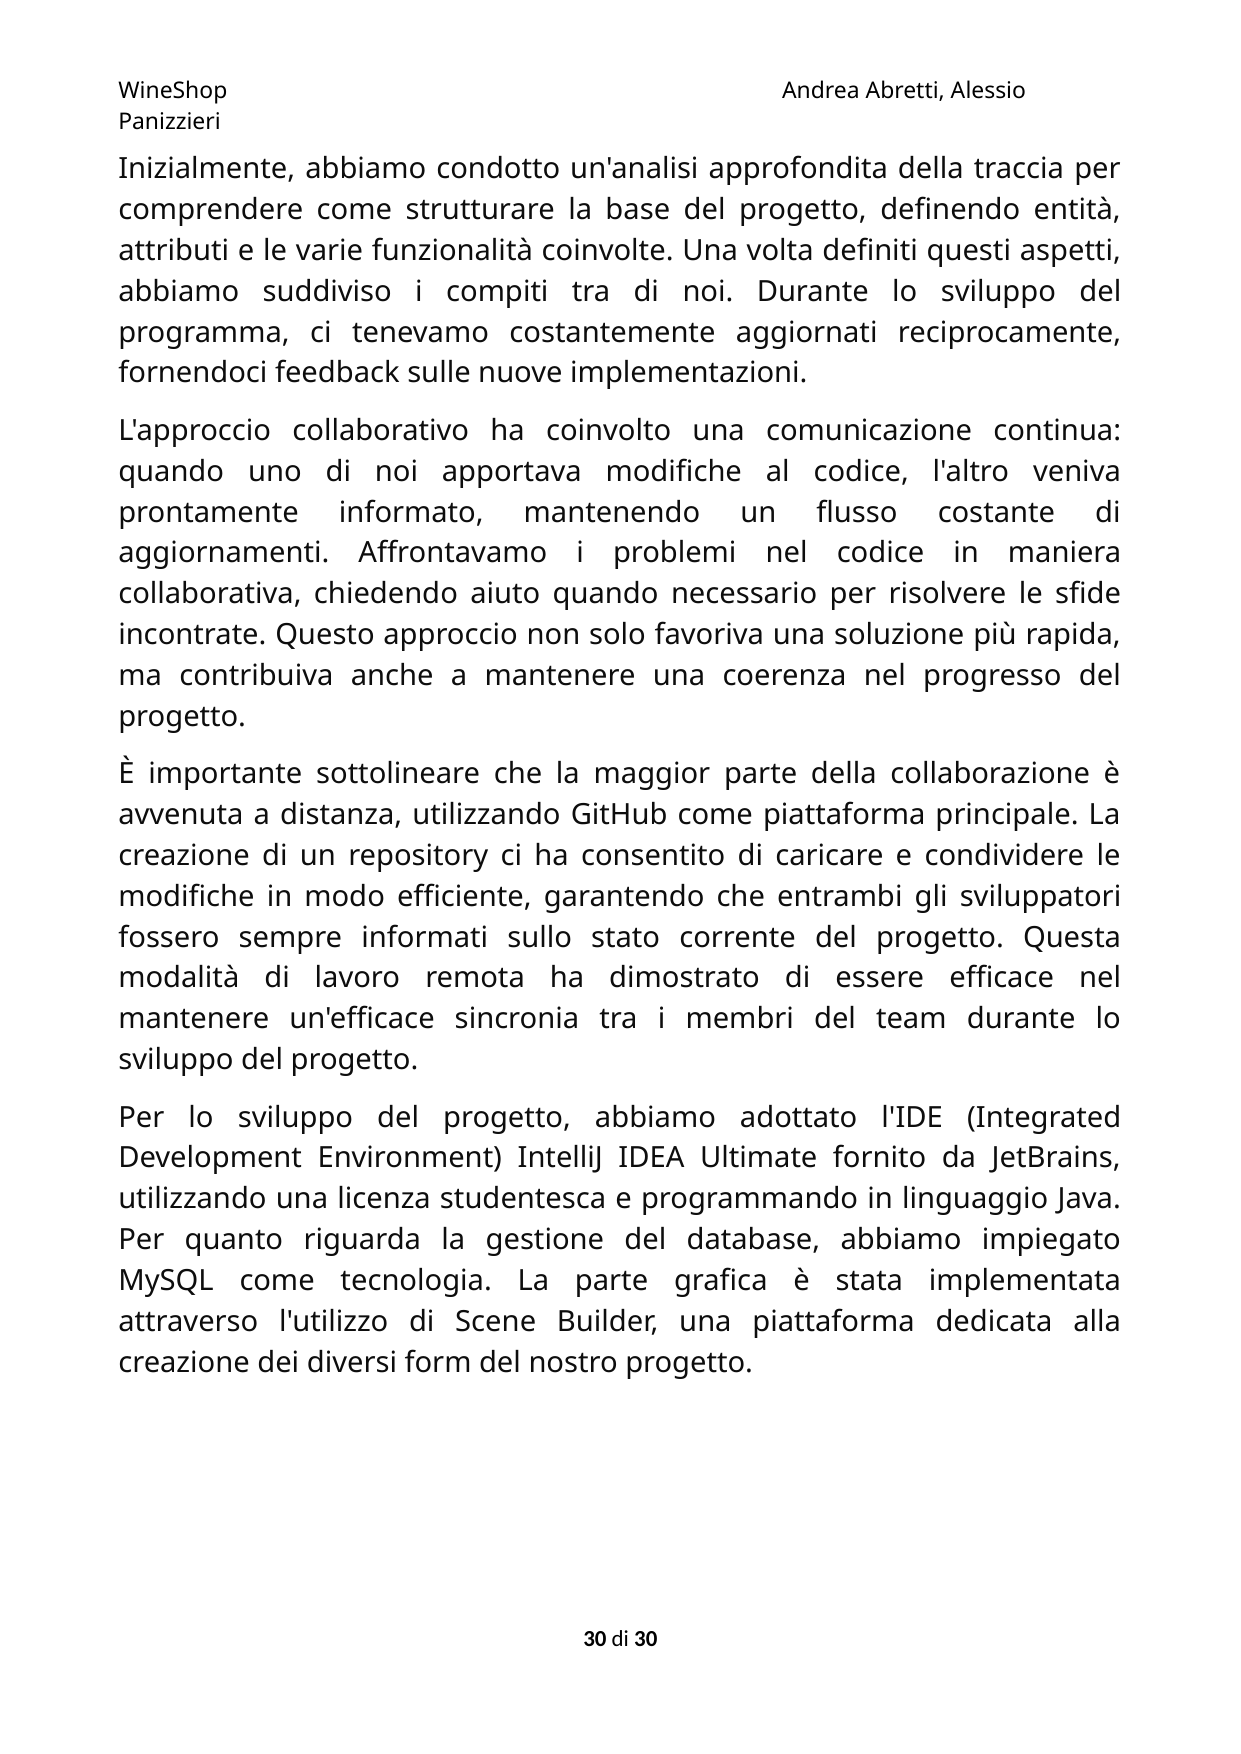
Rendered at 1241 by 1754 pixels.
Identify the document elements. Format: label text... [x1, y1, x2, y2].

text Per lo sviluppo del progetto, abbiamo adottato l'IDE (Integrated Development Environment) IntelliJ IDEA Ultimate fornito da JetBrains, utilizzando una licenza studentesca e programmando in linguaggio Java. Per quanto riguarda la gestione del database, abbiamo impiegato MySQL come tecnologia. La parte grafica è stata implementata attraverso l'utilizzo di Scene Builder, una piattaforma dedicata alla creazione dei diversi form del nostro progetto. [118, 1096, 1122, 1381]
text L'approccio collaborativo ha coinvolto una comunicazione continua: quando uno di noi apportava modifiche al codice, l'altro veniva prontamente informato, mantenendo un flusso costante di aggiornamenti. Affrontavamo i problemi nel codice in maniera collaborativa, chiedendo aiuto quando necessario per risolvere le sfide incontrate. Questo approccio non solo favoriva una soluzione più rapida, ma contribuiva anche a mantenere una coerenza nel progresso del progetto. [118, 409, 1122, 735]
text È importante sottolineare che la maggior parte della collaborazione è avvenuta a distanza, utilizzando GitHub come piattaforma principale. La creazione di un repository ci ha consentito di caricare e condividere le modifiche in modo efficiente, garantendo che entrambi gli sviluppatori fossero sempre informati sullo stato corrente del progetto. Questa modalità di lavoro remota ha dimostrato di essere efficace nel mantenere un'efficace sincronia tra i membri del team durante lo sviluppo del progetto. [118, 753, 1122, 1078]
text Inizialmente, abbiamo condotto un'analisi approfondita della traccia per comprendere come strutturare la base del progetto, definendo entità, attributi e le varie funzionalità coinvolte. Una volta definiti questi aspetti, abbiamo suddiviso i compiti tra di noi. Durante lo sviluppo del programma, ci tenevamo costantemente aggiornati reciprocamente, fornendoci feedback sulle nuove implementazioni. [118, 148, 1122, 391]
